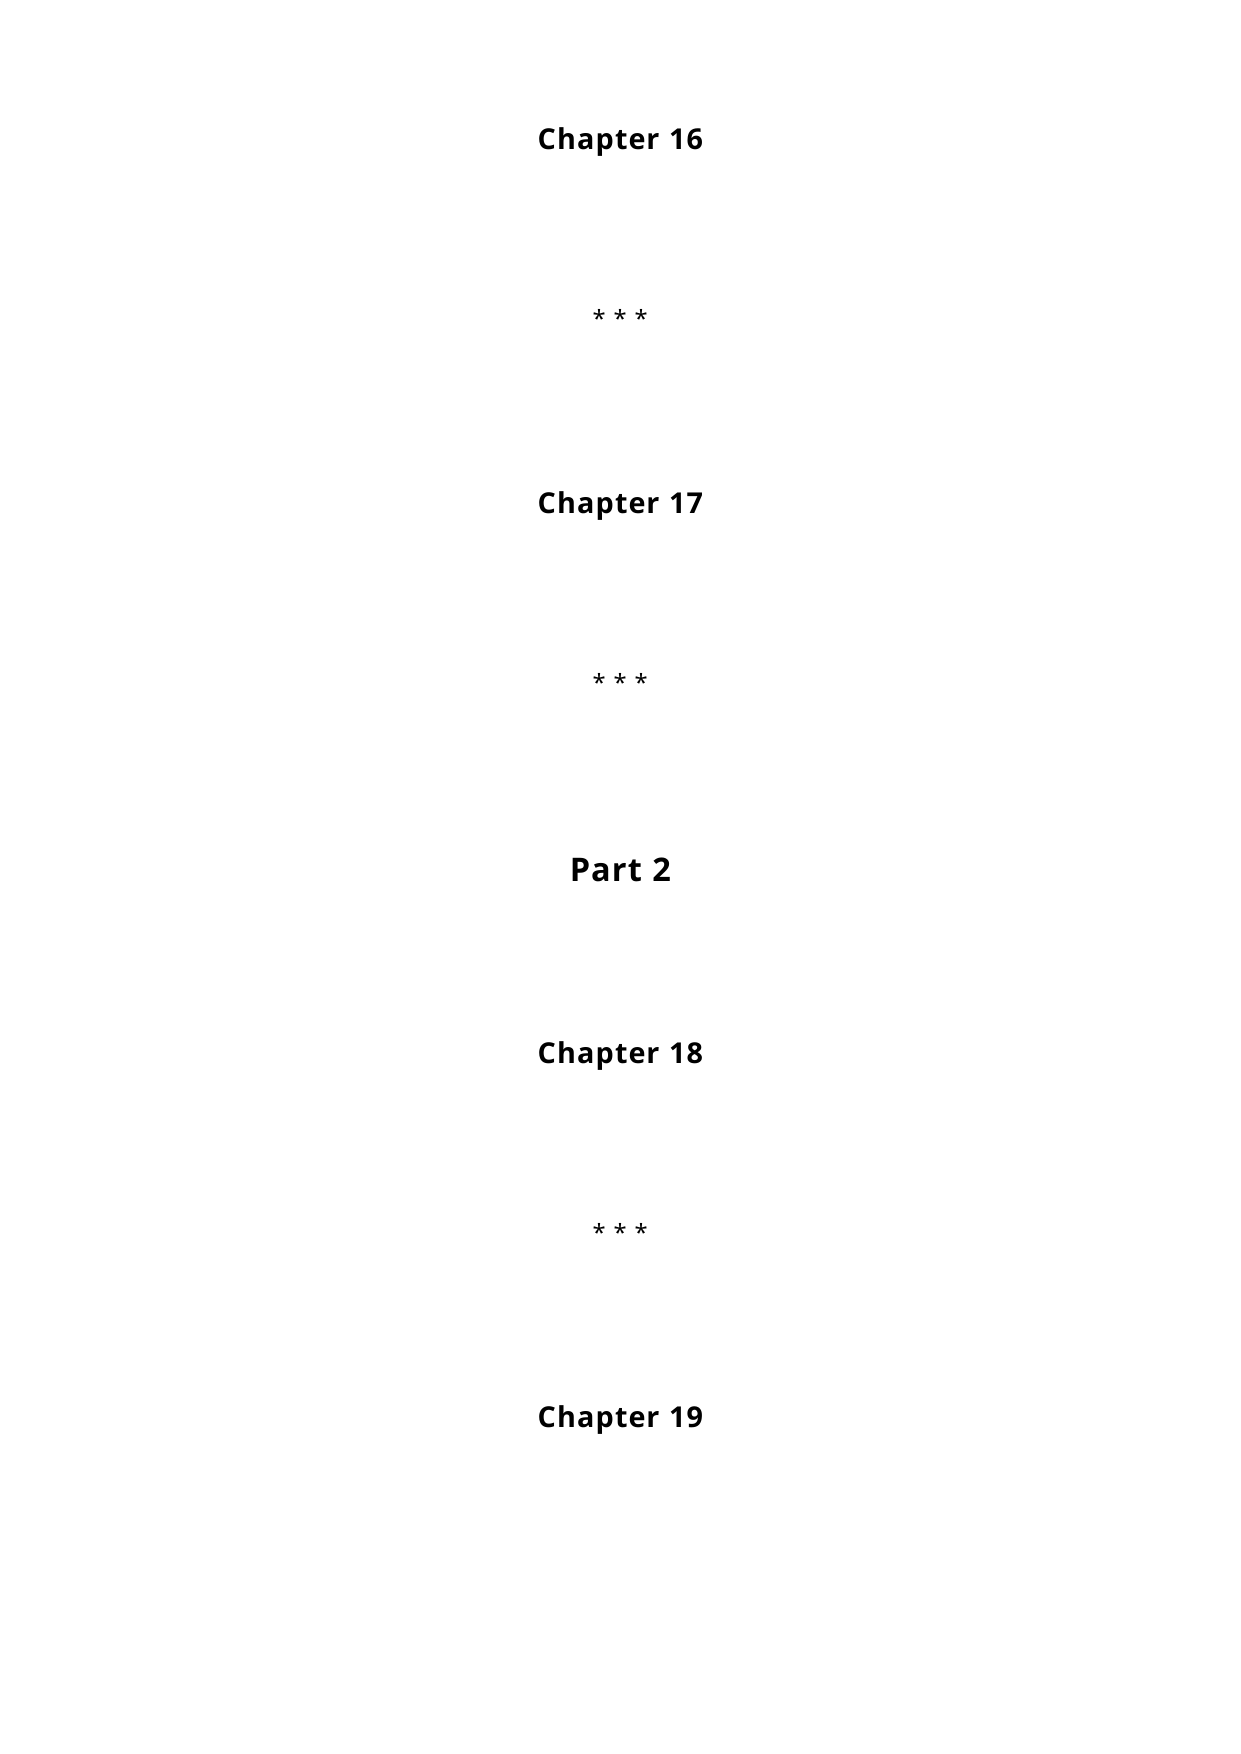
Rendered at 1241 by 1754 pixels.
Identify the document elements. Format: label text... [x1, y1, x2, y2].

subtitle Chapter 17 [148, 482, 1093, 522]
subtitle * * * [148, 663, 1093, 699]
subtitle Part 2 [148, 846, 1093, 890]
subtitle Chapter 19 [148, 1396, 1093, 1436]
subtitle * * * [148, 1213, 1093, 1249]
subtitle * * * [148, 299, 1093, 335]
subtitle Chapter 18 [148, 1032, 1093, 1072]
subtitle Chapter 16 [148, 118, 1093, 158]
